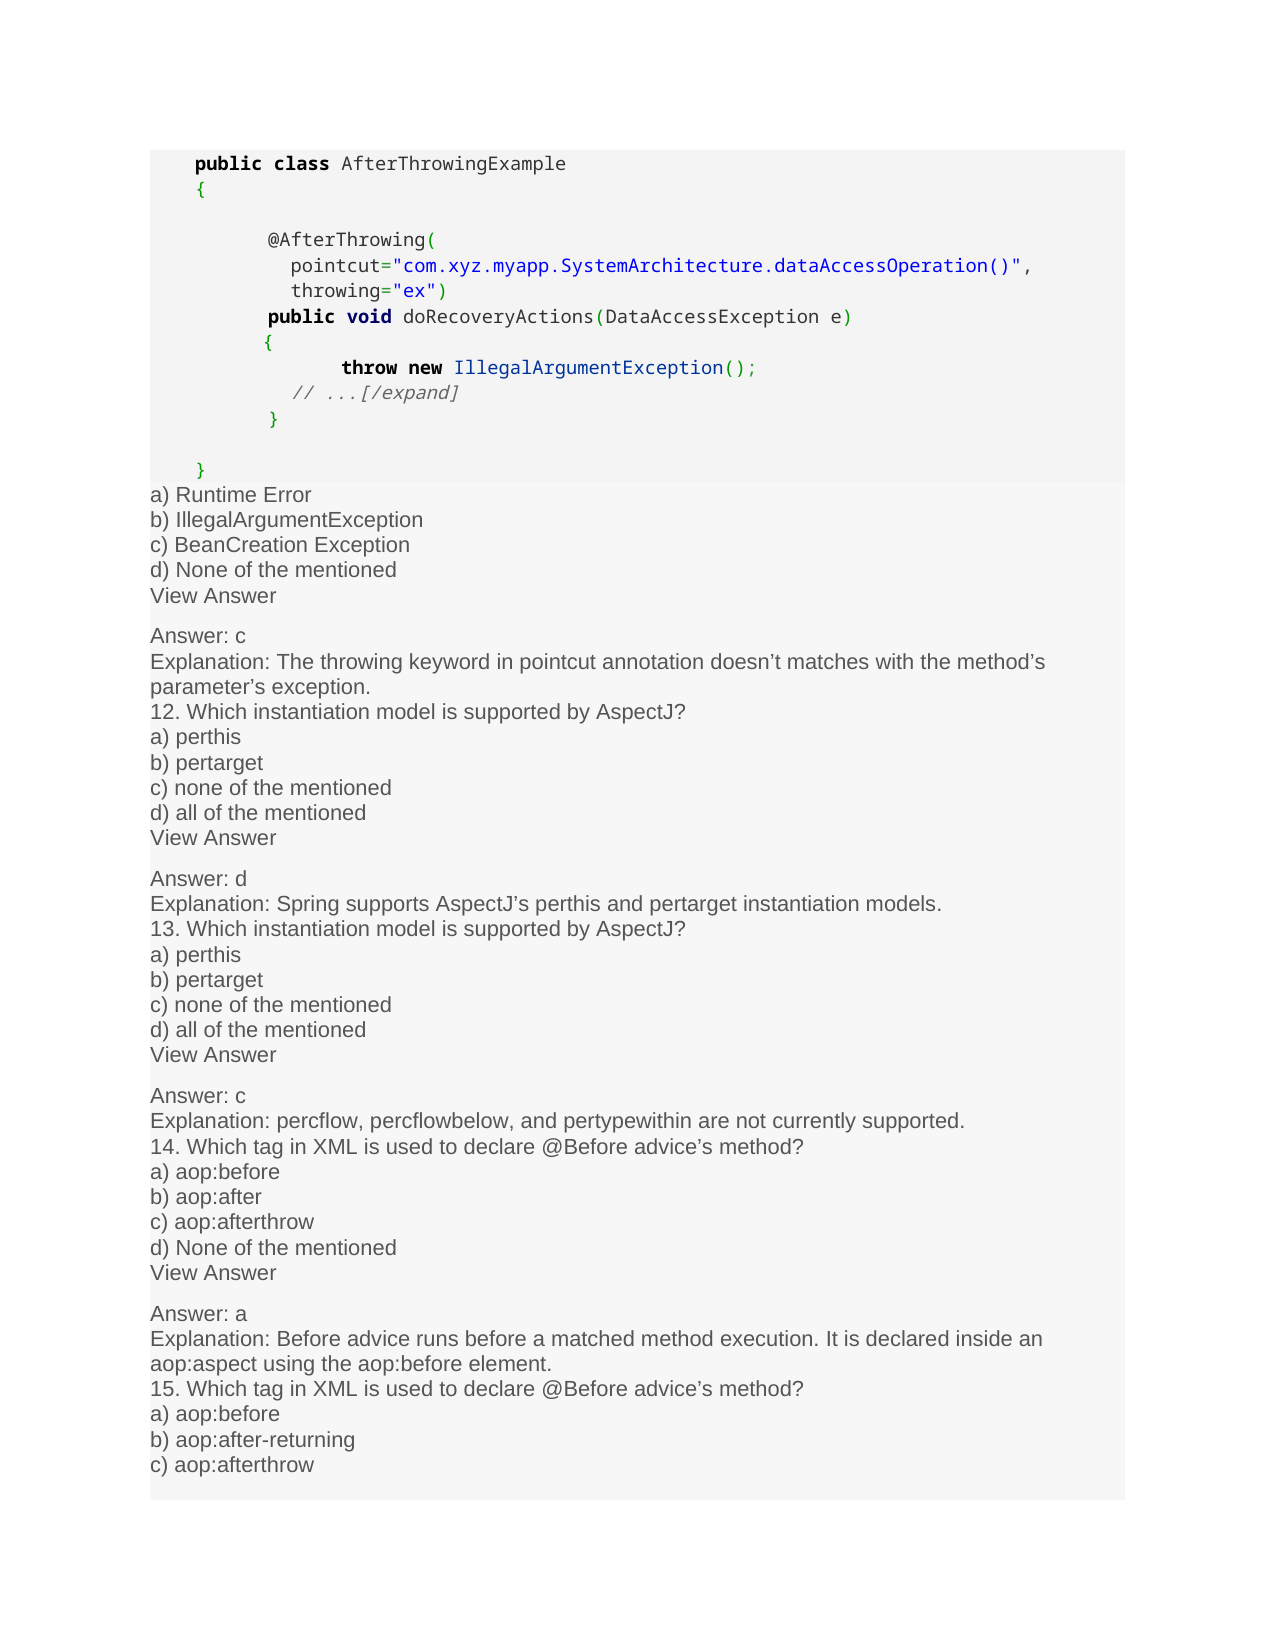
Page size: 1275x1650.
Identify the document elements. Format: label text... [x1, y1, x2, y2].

text Answer: c Explanation: percflow, percflowbelow, and pertypewithin are not currently supported. [150, 1083, 1125, 1134]
text public void doRecoveryActions(DataAccessException e) [150, 303, 1125, 329]
text // ...[/expand] [150, 380, 1125, 405]
text throw new IllegalArgumentException(); [150, 354, 1125, 380]
text 14. Which tag in XML is used to declare @Before advice’s method? a) aop:before b) aop:after c) aop:afterthrow d) None of the mentioned View Answer [150, 1134, 1125, 1285]
text 12. Which instantiation model is supported by AspectJ? a) perthis b) pertarget c) none of the mentioned d) all of the mentioned View Answer [150, 699, 1125, 850]
text pointcut="com.xyz.myapp.SystemArchitecture.dataAccessOperation()", [150, 252, 1125, 278]
text } [150, 405, 1125, 431]
text { [150, 176, 1125, 201]
text 13. Which instantiation model is supported by AspectJ? a) perthis b) pertarget c) none of the mentioned d) all of the mentioned View Answer [150, 916, 1125, 1068]
text public class AfterThrowingExample [150, 150, 1125, 176]
text 15. Which tag in XML is used to declare @Before advice’s method? a) aop:before b) aop:after-returning c) aop:afterthrow [150, 1376, 1125, 1477]
text Answer: c Explanation: The throwing keyword in pointcut annotation doesn’t matches with the method’s parameter’s exception. [150, 623, 1125, 699]
text a) Runtime Error b) IllegalArgumentException c) BeanCreation Exception d) None of the mentioned View Answer [150, 482, 1125, 608]
text } [150, 456, 1125, 482]
text @AfterThrowing( [150, 227, 1125, 252]
text Answer: a Explanation: Before advice runs before a matched method execution. It is declared inside an aop:aspect using the aop:before element. [150, 1301, 1125, 1376]
text Answer: d Explanation: Spring supports AspectJ’s perthis and pertarget instantiation models. [150, 866, 1125, 916]
text { [150, 329, 1125, 354]
text throwing="ex") [150, 278, 1125, 303]
